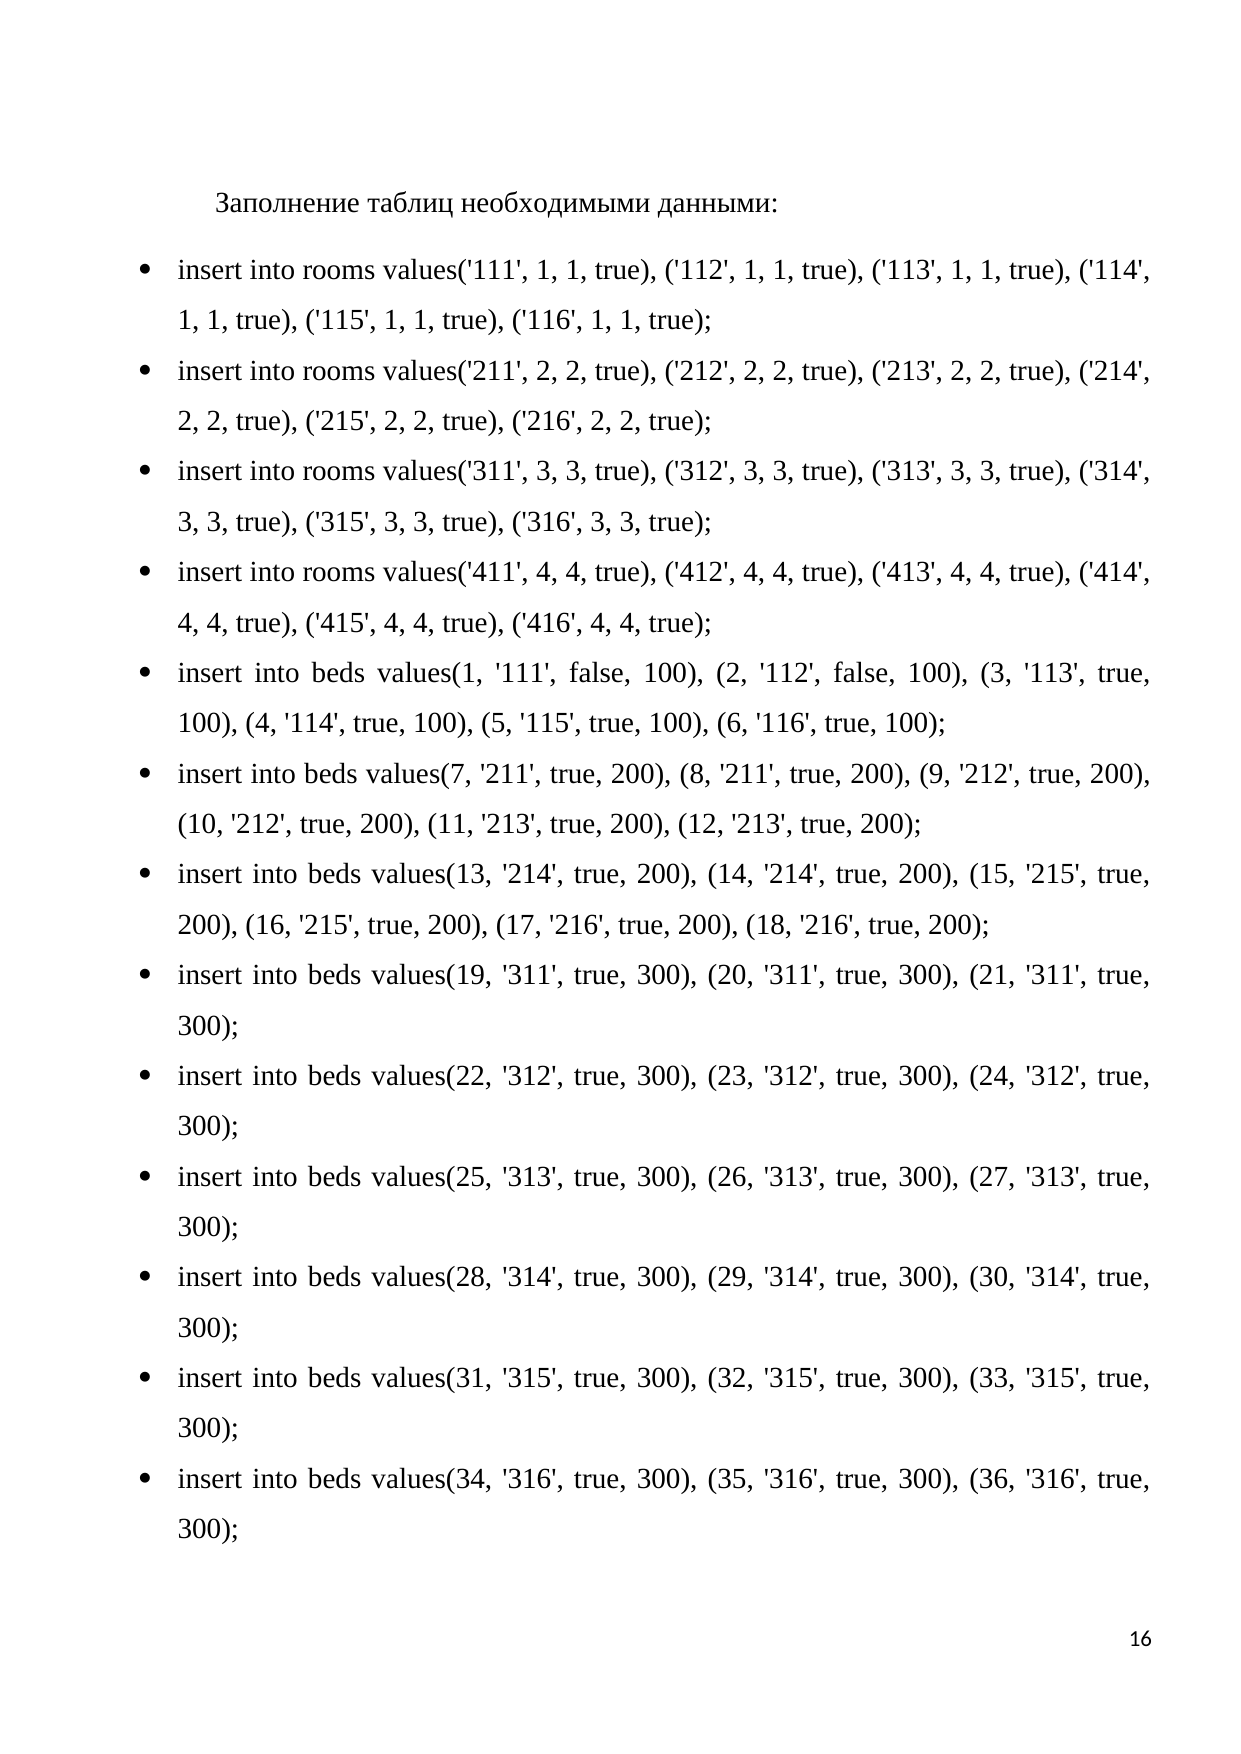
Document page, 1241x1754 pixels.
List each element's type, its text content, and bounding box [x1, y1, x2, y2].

list insert into beds values(22, '312', true, 300), (23, '312', true, 300), (24, '312', true, 300); [140, 1058, 1152, 1142]
list insert into beds values(28, '314', true, 300), (29, '314', true, 300), (30, '314', true, 300); [140, 1259, 1152, 1343]
list insert into beds values(7, '211', true, 200), (8, '211', true, 200), (9, '212', true, 200), (10, '212', true, 200), (11, '213', true, 200), (12, '213', true, 200); [140, 756, 1152, 840]
text Заполнение таблиц необходимыми данными: [177, 185, 1152, 219]
list insert into beds values(31, '315', true, 300), (32, '315', true, 300), (33, '315', true, 300); [140, 1360, 1152, 1444]
list insert into beds values(34, '316', true, 300), (35, '316', true, 300), (36, '316', true, 300); [140, 1461, 1152, 1545]
list insert into beds values(25, '313', true, 300), (26, '313', true, 300), (27, '313', true, 300); [140, 1159, 1152, 1243]
list insert into beds values(19, '311', true, 300), (20, '311', true, 300), (21, '311', true, 300); [140, 957, 1152, 1041]
list insert into rooms values('411', 4, 4, true), ('412', 4, 4, true), ('413', 4, 4, true), ('414', 4, 4, true), ('415', 4, 4, true), ('416', 4, 4, true); [140, 554, 1152, 638]
list insert into rooms values('311', 3, 3, true), ('312', 3, 3, true), ('313', 3, 3, true), ('314', 3, 3, true), ('315', 3, 3, true), ('316', 3, 3, true); [140, 453, 1152, 537]
list insert into rooms values('111', 1, 1, true), ('112', 1, 1, true), ('113', 1, 1, true), ('114', 1, 1, true), ('115', 1, 1, true), ('116', 1, 1, true); [140, 252, 1152, 336]
list insert into rooms values('211', 2, 2, true), ('212', 2, 2, true), ('213', 2, 2, true), ('214', 2, 2, true), ('215', 2, 2, true), ('216', 2, 2, true); [140, 353, 1152, 437]
list insert into beds values(1, '111', false, 100), (2, '112', false, 100), (3, '113', true, 100), (4, '114', true, 100), (5, '115', true, 100), (6, '116', true, 100); [140, 655, 1152, 739]
list insert into beds values(13, '214', true, 200), (14, '214', true, 200), (15, '215', true, 200), (16, '215', true, 200), (17, '216', true, 200), (18, '216', true, 200); [140, 856, 1152, 940]
